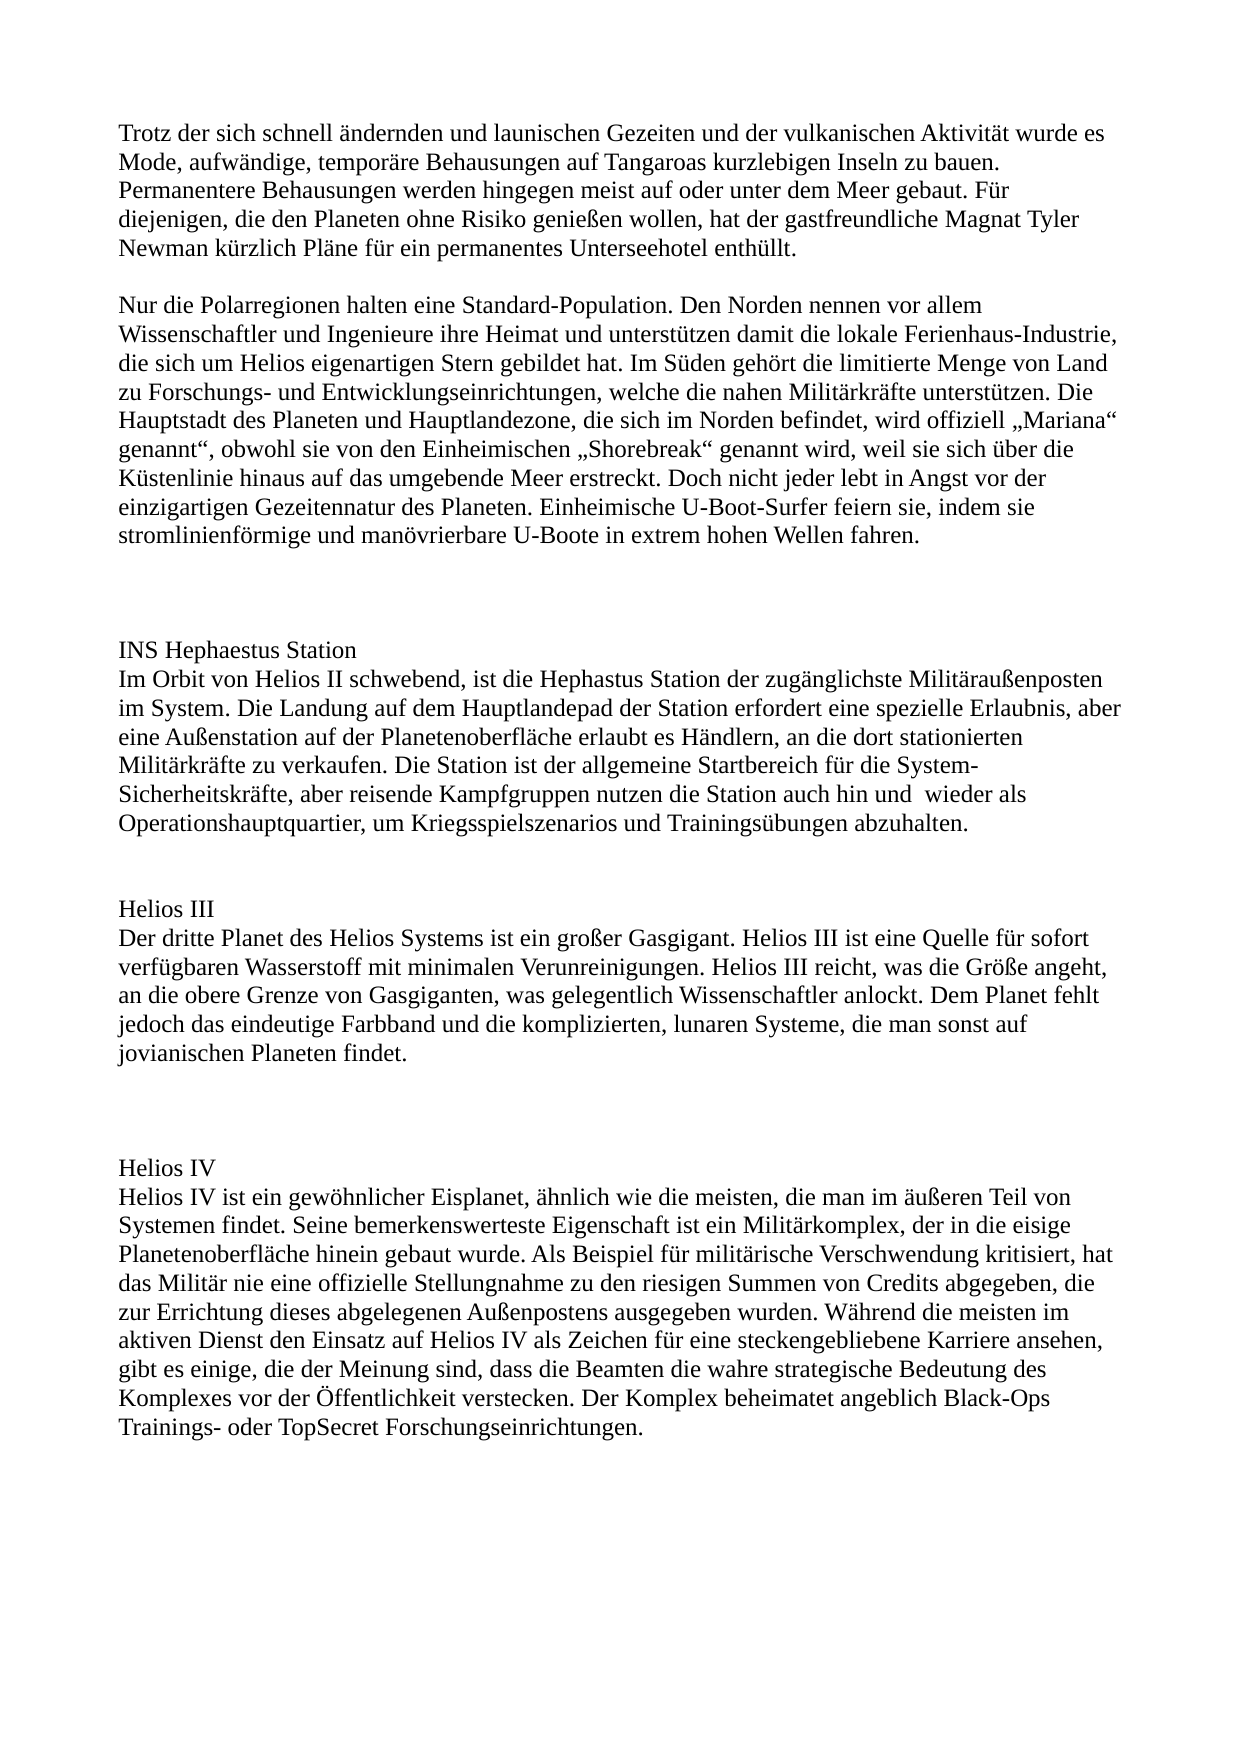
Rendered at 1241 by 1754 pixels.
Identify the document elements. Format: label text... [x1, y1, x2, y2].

text Der dritte Planet des Helios Systems ist ein großer Gasgigant. Helios III ist eine Quelle für sofort verfügbaren Wasserstoff mit minimalen Verunreinigungen. Helios III reicht, was die Größe angeht, an die obere Grenze von Gasgiganten, was gelegentlich Wissenschaftler anlockt. Dem Planet fehlt jedoch das eindeutige Farbband und die komplizierten, lunaren Systeme, die man sonst auf jovianischen Planeten findet. [118, 923, 1122, 1067]
text Helios IV [118, 1153, 1122, 1182]
text INS Hephaestus Station [118, 636, 1122, 664]
text Trotz der sich schnell ändernden und launischen Gezeiten und der vulkanischen Aktivität wurde es Mode, aufwändige, temporäre Behausungen auf Tangaroas kurzlebigen Inseln zu bauen. Permanentere Behausungen werden hingegen meist auf oder unter dem Meer gebaut. Für diejenigen, die den Planeten ohne Risiko genießen wollen, hat der gastfreundliche Magnat Tyler Newman kürzlich Pläne für ein permanentes Unterseehotel enthüllt. [118, 118, 1122, 262]
text Im Orbit von Helios II schwebend, ist die Hephastus Station der zugänglichste Militäraußenposten im System. Die Landung auf dem Hauptlandepad der Station erfordert eine spezielle Erlaubnis, aber eine Außenstation auf der Planetenoberfläche erlaubt es Händlern, an die dort stationierten Militärkräfte zu verkaufen. Die Station ist der allgemeine Startbereich für die System-Sicherheitskräfte, aber reisende Kampfgruppen nutzen die Station auch hin und wieder als Operationshauptquartier, um Kriegsspielszenarios und Trainingsübungen abzuhalten. [118, 664, 1122, 837]
text Helios III [118, 894, 1122, 923]
text Nur die Polarregionen halten eine Standard-Population. Den Norden nennen vor allem Wissenschaftler und Ingenieure ihre Heimat und unterstützen damit die lokale Ferienhaus-Industrie, die sich um Helios eigenartigen Stern gebildet hat. Im Süden gehört die limitierte Menge von Land zu Forschungs- und Entwicklungseinrichtungen, welche die nahen Militärkräfte unterstützen. Die Hauptstadt des Planeten und Hauptlandezone, die sich im Norden befindet, wird offiziell „Mariana“ genannt“, obwohl sie von den Einheimischen „Shorebreak“ genannt wird, weil sie sich über die Küstenlinie hinaus auf das umgebende Meer erstreckt. Doch nicht jeder lebt in Angst vor der einzigartigen Gezeitennatur des Planeten. Einheimische U-Boot-Surfer feiern sie, indem sie stromlinienförmige und manövrierbare U-Boote in extrem hohen Wellen fahren. [118, 291, 1122, 549]
text Helios IV ist ein gewöhnlicher Eisplanet, ähnlich wie die meisten, die man im äußeren Teil von Systemen findet. Seine bemerkenswerteste Eigenschaft ist ein Militärkomplex, der in die eisige Planetenoberfläche hinein gebaut wurde. Als Beispiel für militärische Verschwendung kritisiert, hat das Militär nie eine offizielle Stellungnahme zu den riesigen Summen von Credits abgegeben, die zur Errichtung dieses abgelegenen Außenpostens ausgegeben wurden. Während die meisten im aktiven Dienst den Einsatz auf Helios IV als Zeichen für eine steckengebliebene Karriere ansehen, gibt es einige, die der Meinung sind, dass die Beamten die wahre strategische Bedeutung des Komplexes vor der Öffentlichkeit verstecken. Der Komplex beheimatet angeblich Black-Ops Trainings- oder TopSecret Forschungseinrichtungen. [118, 1182, 1122, 1441]
